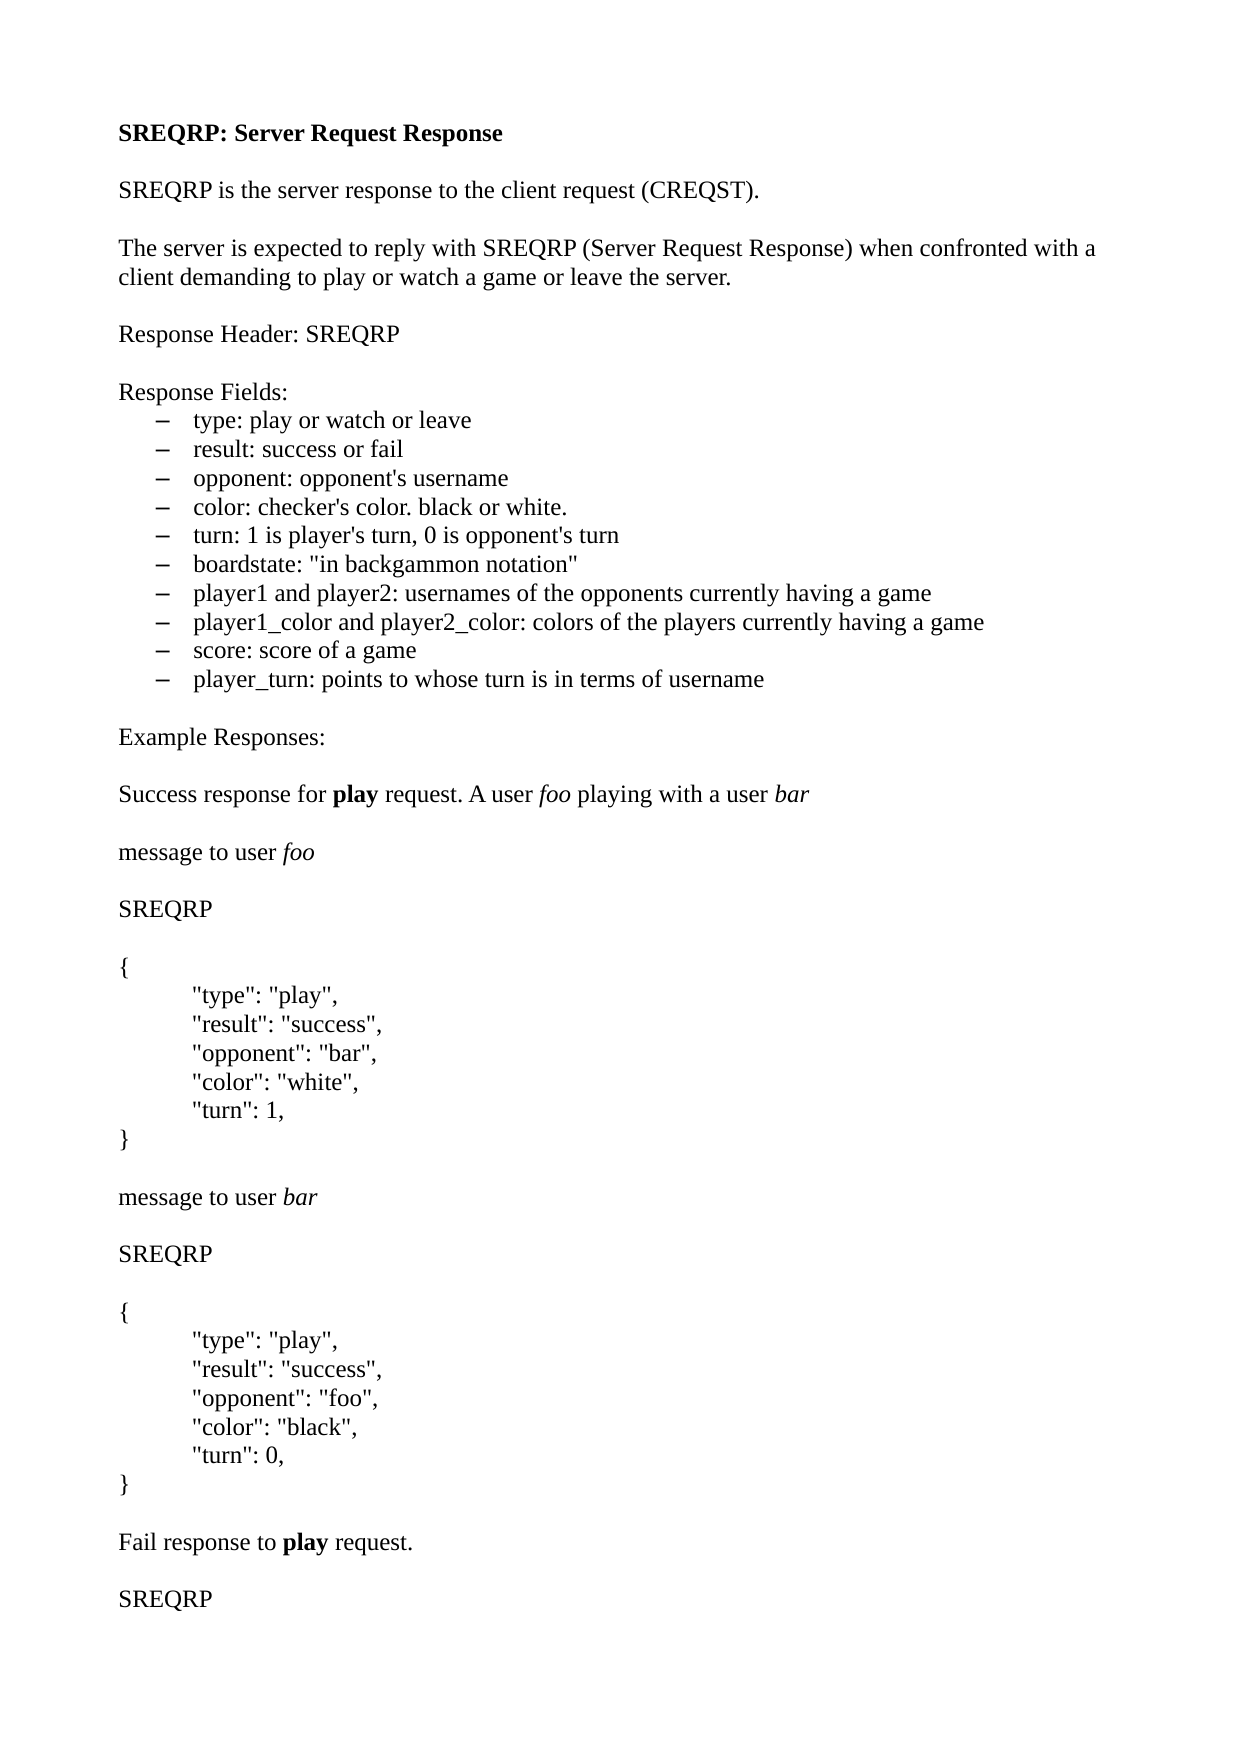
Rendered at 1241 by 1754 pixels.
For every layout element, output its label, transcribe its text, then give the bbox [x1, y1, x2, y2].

list player1 and player2: usernames of the opponents currently having a game [156, 578, 1122, 607]
text "turn": 0, [118, 1441, 1122, 1469]
text { [118, 1297, 1122, 1326]
list player1_color and player2_color: colors of the players currently having a game [156, 607, 1122, 636]
text "type": "play", [118, 1326, 1122, 1354]
text "result": "success", [118, 1009, 1122, 1038]
text The server is expected to reply with SREQRP (Server Request Response) when confronted with a client demanding to play or watch a game or leave the server. [118, 233, 1122, 291]
text Response Fields: [118, 377, 1122, 406]
text Response Header: SREQRP [118, 319, 1122, 348]
text Success response for play request. A user foo playing with a user bar [118, 779, 1122, 808]
list opponent: opponent's username [156, 463, 1122, 492]
text SREQRP [118, 1584, 1122, 1613]
text message to user bar [118, 1182, 1122, 1211]
text "turn": 1, [118, 1096, 1122, 1124]
list boardstate: "in backgammon notation" [156, 549, 1122, 578]
list color: checker's color. black or white. [156, 492, 1122, 521]
text Fail response to play request. [118, 1527, 1122, 1556]
text "result": "success", [118, 1354, 1122, 1383]
text "color": "black", [118, 1412, 1122, 1441]
list type: play or watch or leave [156, 406, 1122, 434]
text message to user foo [118, 837, 1122, 866]
text "opponent": "bar", [118, 1038, 1122, 1067]
list result: success or fail [156, 434, 1122, 463]
text "type": "play", [118, 981, 1122, 1009]
text SREQRP [118, 894, 1122, 923]
text "color": "white", [118, 1067, 1122, 1096]
text SREQRP [118, 1239, 1122, 1268]
text } [118, 1469, 1122, 1498]
text { [118, 952, 1122, 981]
list score: score of a game [156, 636, 1122, 664]
text SREQRP is the server response to the client request (CREQST). [118, 176, 1122, 204]
list player_turn: points to whose turn is in terms of username [156, 664, 1122, 693]
text "opponent": "foo", [118, 1383, 1122, 1412]
text } [118, 1124, 1122, 1153]
text SREQRP: Server Request Response [118, 118, 1122, 147]
list turn: 1 is player's turn, 0 is opponent's turn [156, 521, 1122, 549]
text Example Responses: [118, 722, 1122, 751]
